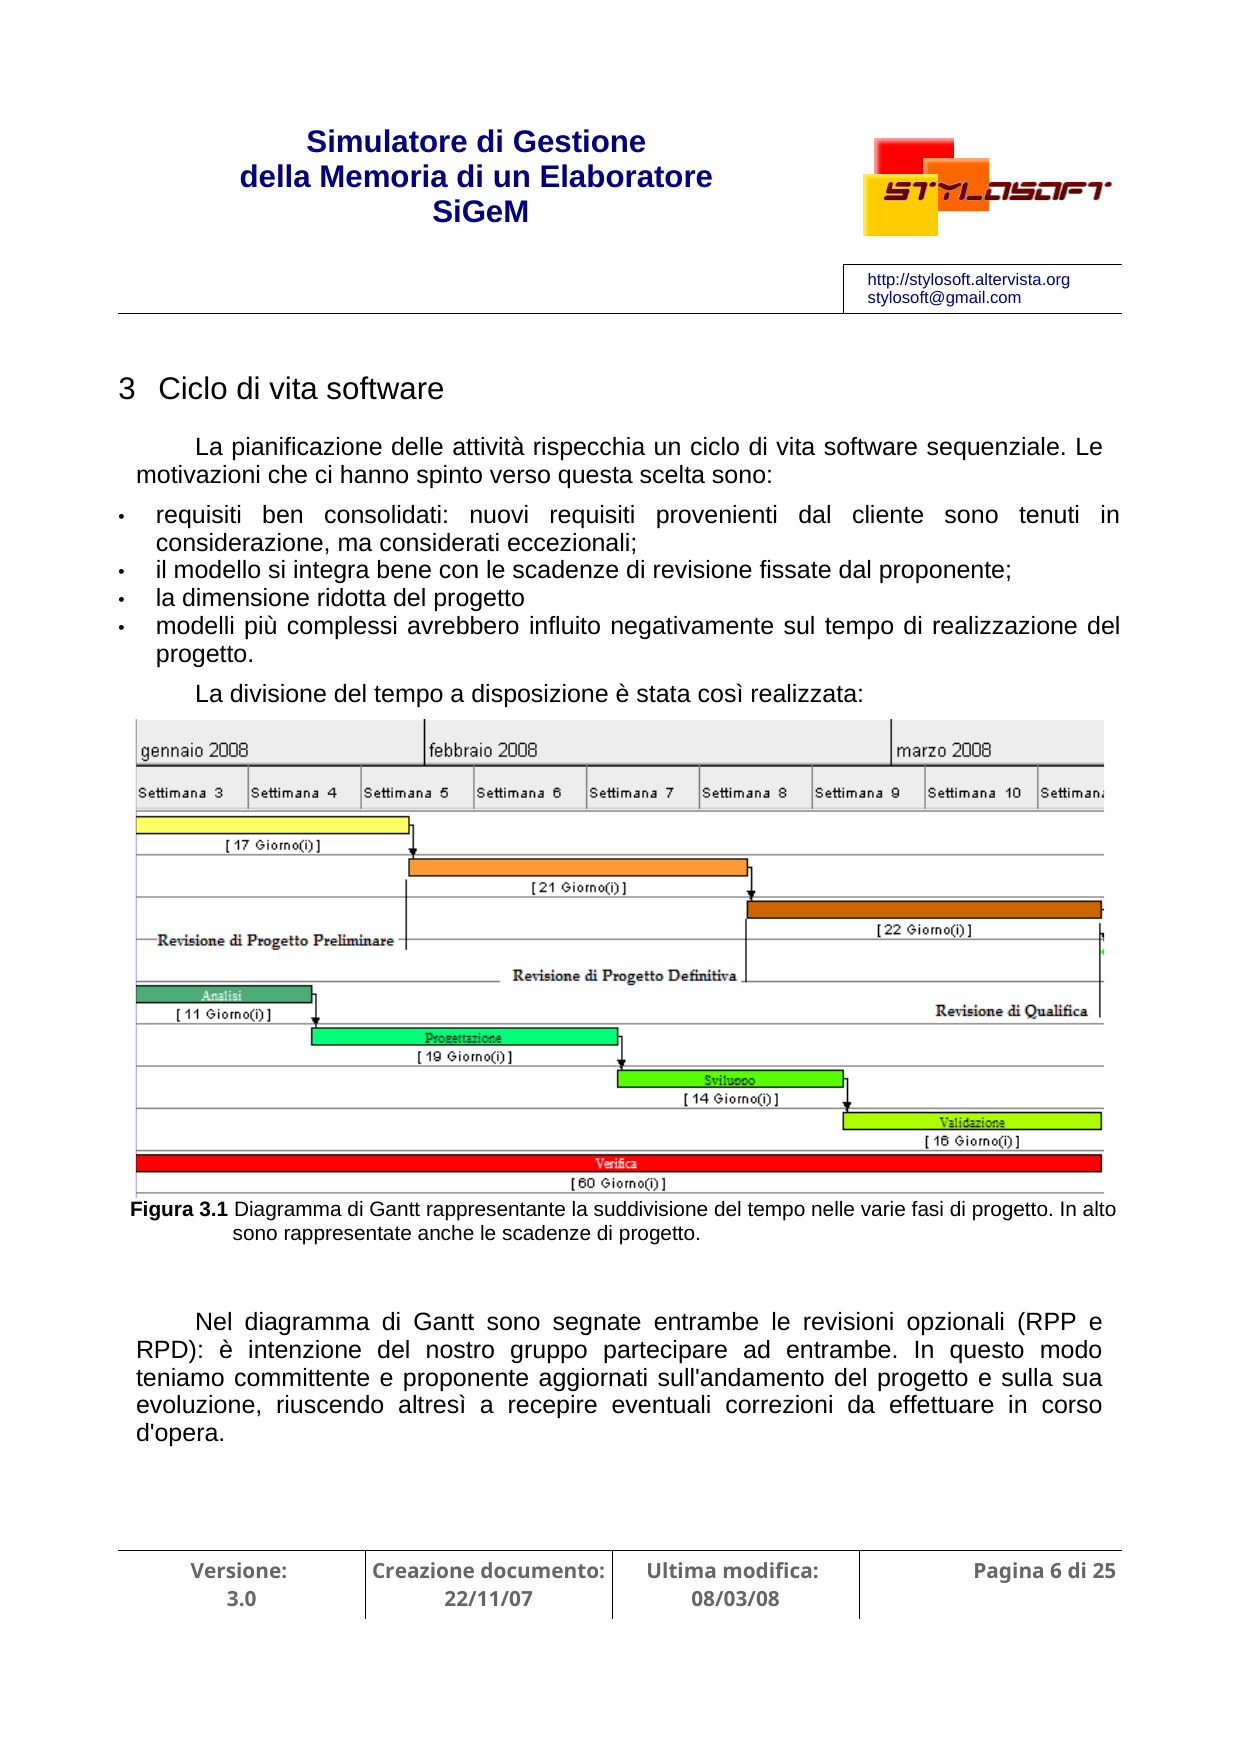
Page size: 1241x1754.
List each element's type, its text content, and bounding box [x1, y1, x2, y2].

text Nel diagramma di Gantt sono segnate entrambe le revisioni opzionali (RPP e RPD): è intenzione del nostro gruppo partecipare ad entrambe. In questo modo teniamo committente e proponente aggiornati sull'andamento del progetto e sulla sua evoluzione, riuscendo altresì a recepire eventuali correzioni da effettuare in corso d'opera. [136, 1308, 1104, 1447]
text La pianificazione delle attività rispecchia un ciclo di vita software sequenziale. Le motivazioni che ci hanno spinto verso questa scelta sono: [136, 433, 1104, 489]
subtitle Ciclo di vita software [118, 371, 1122, 406]
list modelli più complessi avrebbero influito negativamente sul tempo di realizzazione del progetto. [118, 612, 1122, 668]
picture [135, 719, 1105, 1198]
list la dimensione ridotta del progetto [118, 584, 1122, 612]
text Figura 3.1 Diagramma di Gantt rappresentante la suddivisione del tempo nelle varie fasi di progetto. In alto [118, 719, 1122, 1221]
list requisiti ben consolidati: nuovi requisiti provenienti dal cliente sono tenuti in considerazione, ma considerati eccezionali; [118, 500, 1122, 556]
text La divisione del tempo a disposizione è stata così realizzata: [136, 680, 1104, 708]
list il modello si integra bene con le scadenze di revisione fissate dal proponente; [118, 556, 1122, 584]
text sono rappresentate anche le scadenze di progetto. [118, 1221, 1122, 1244]
picture [848, 123, 1117, 247]
